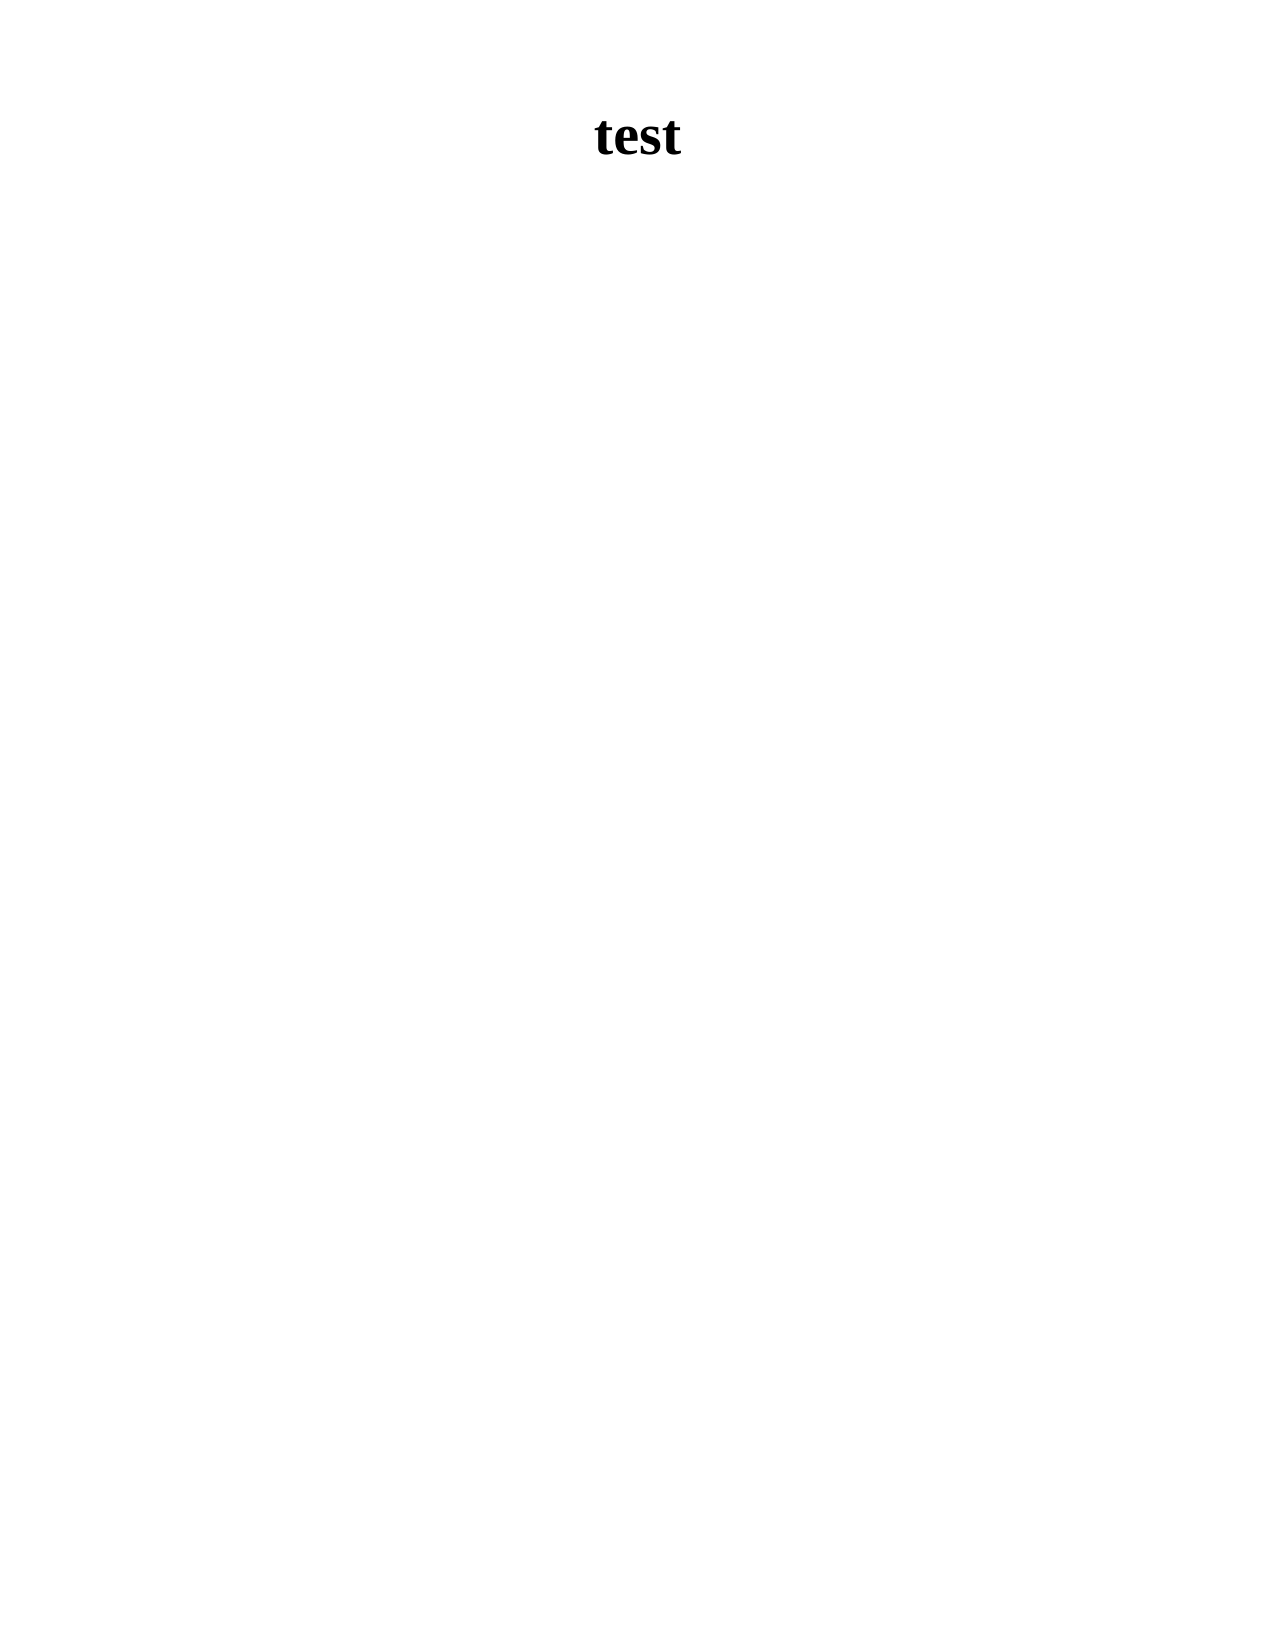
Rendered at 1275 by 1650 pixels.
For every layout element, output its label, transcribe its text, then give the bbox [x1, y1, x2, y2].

text test [150, 100, 1125, 167]
